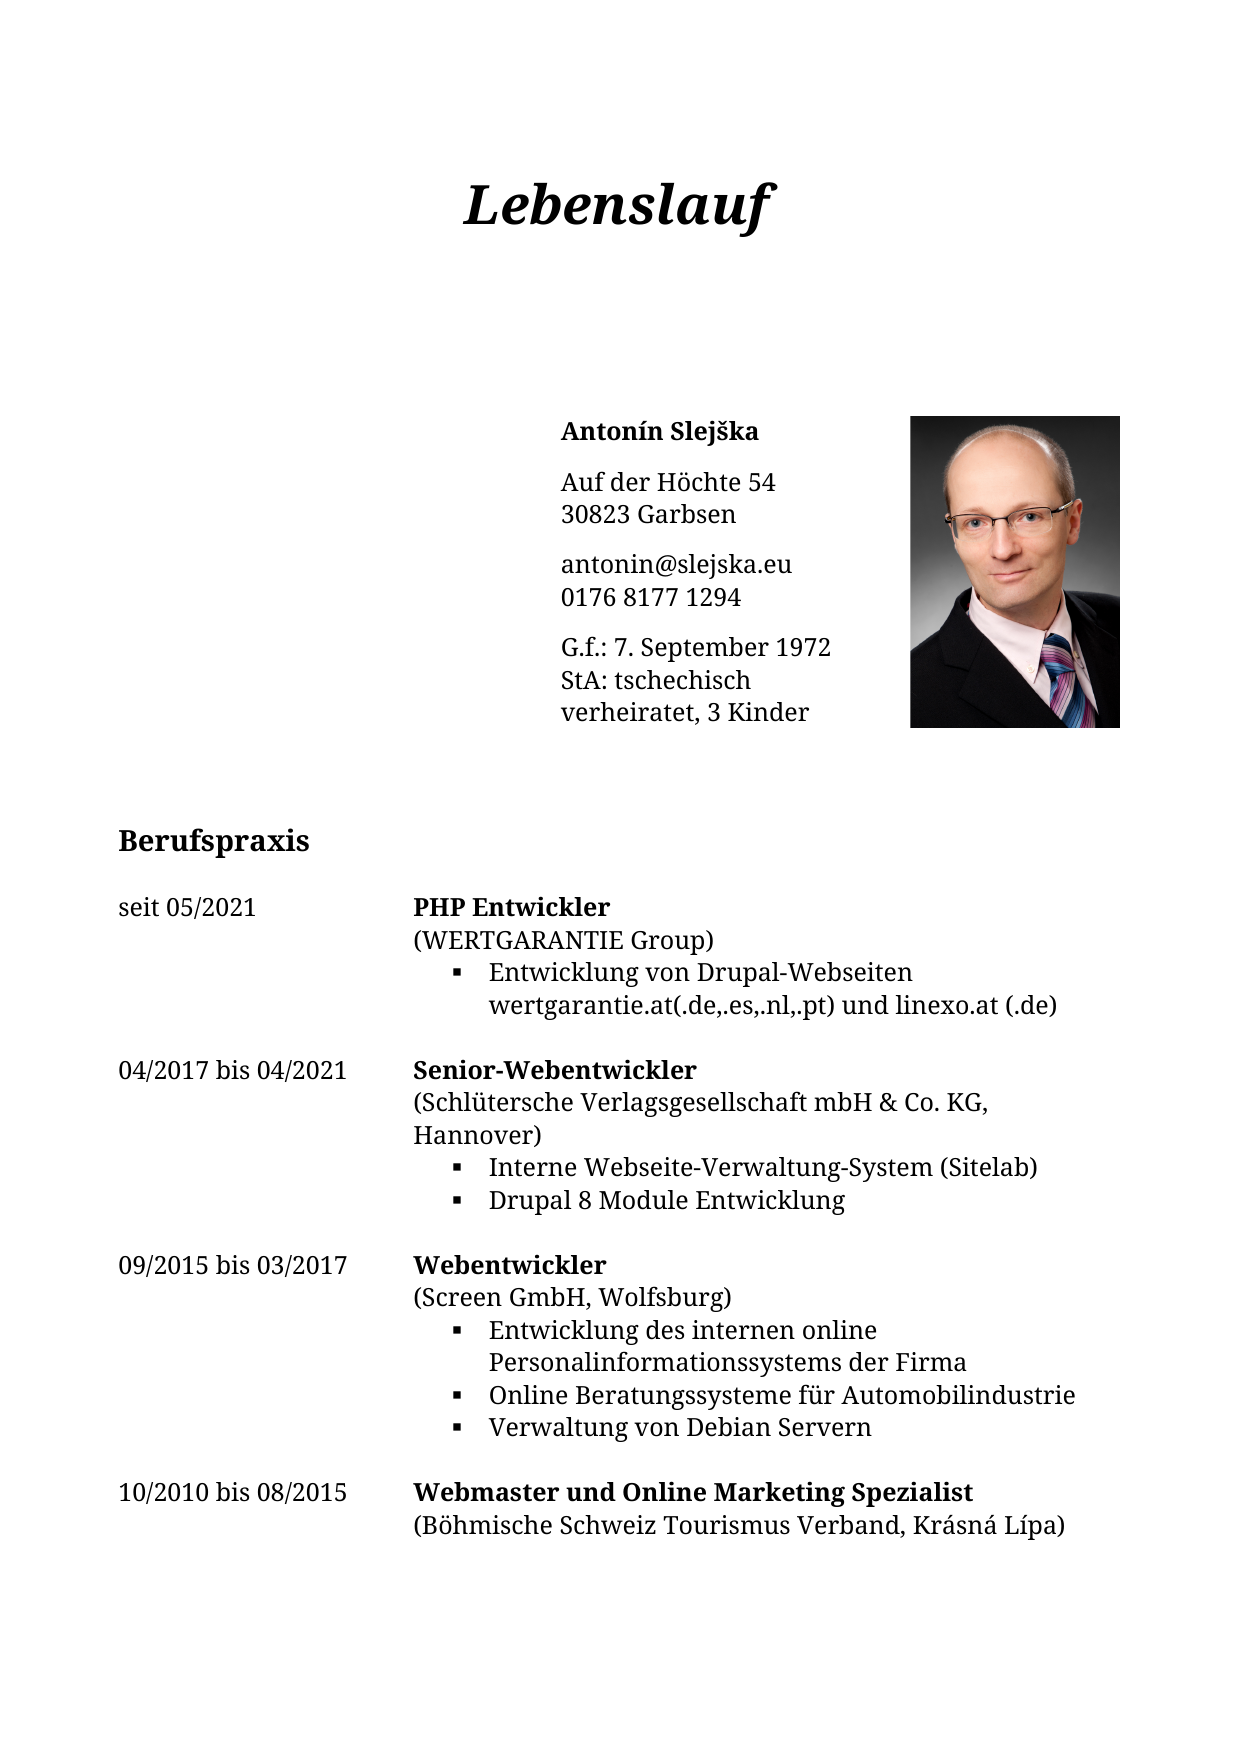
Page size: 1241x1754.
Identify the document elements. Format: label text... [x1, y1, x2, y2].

text Berufspraxis [118, 826, 1122, 858]
picture [910, 416, 1120, 728]
text (Böhmische Schweiz Tourismus Verband, Krásná Lípa) [118, 1508, 1122, 1541]
list Drupal 8 Module Entwicklung [451, 1183, 1122, 1216]
text 04/2017 bis 04/2021 Senior-Webentwickler [118, 1053, 1122, 1086]
text verheiratet, 3 Kinder [118, 696, 910, 728]
text 10/2010 bis 08/2015 Webmaster und Online Marketing Spezialist [118, 1476, 1122, 1508]
text Antonín Slejška [118, 413, 1122, 447]
text StA: tschechisch [118, 663, 910, 696]
list Online Beratungssysteme für Automobilindustrie [451, 1378, 1122, 1411]
text (Schlütersche Verlagsgesellschaft mbH & Co. KG, Hannover) [118, 1086, 1122, 1151]
list Entwicklung des internen online Personalinformationssystems der Firma [451, 1313, 1122, 1378]
text (WERTGARANTIE Group) [118, 923, 1122, 956]
text G.f.: 7. September 1972 [118, 631, 910, 663]
text Auf der Höchte 54 30823 Garbsen [118, 465, 910, 530]
text 09/2015 bis 03/2017 Webentwickler [118, 1248, 1122, 1281]
text seit 05/2021 PHP Entwickler [118, 891, 1122, 923]
text (Screen GmbH, Wolfsburg) [118, 1281, 1122, 1313]
text antonin@slejska.eu 0176 8177 1294 [118, 548, 910, 613]
list Entwicklung von Drupal-Webseiten wertgarantie.at(.de,.es,.nl,.pt) und linexo.at (.de) [451, 956, 1122, 1021]
list Interne Webseite-Verwaltung-System (Sitelab) [451, 1151, 1122, 1183]
text Lebenslauf [118, 177, 1122, 236]
list Verwaltung von Debian Servern [451, 1411, 1122, 1443]
